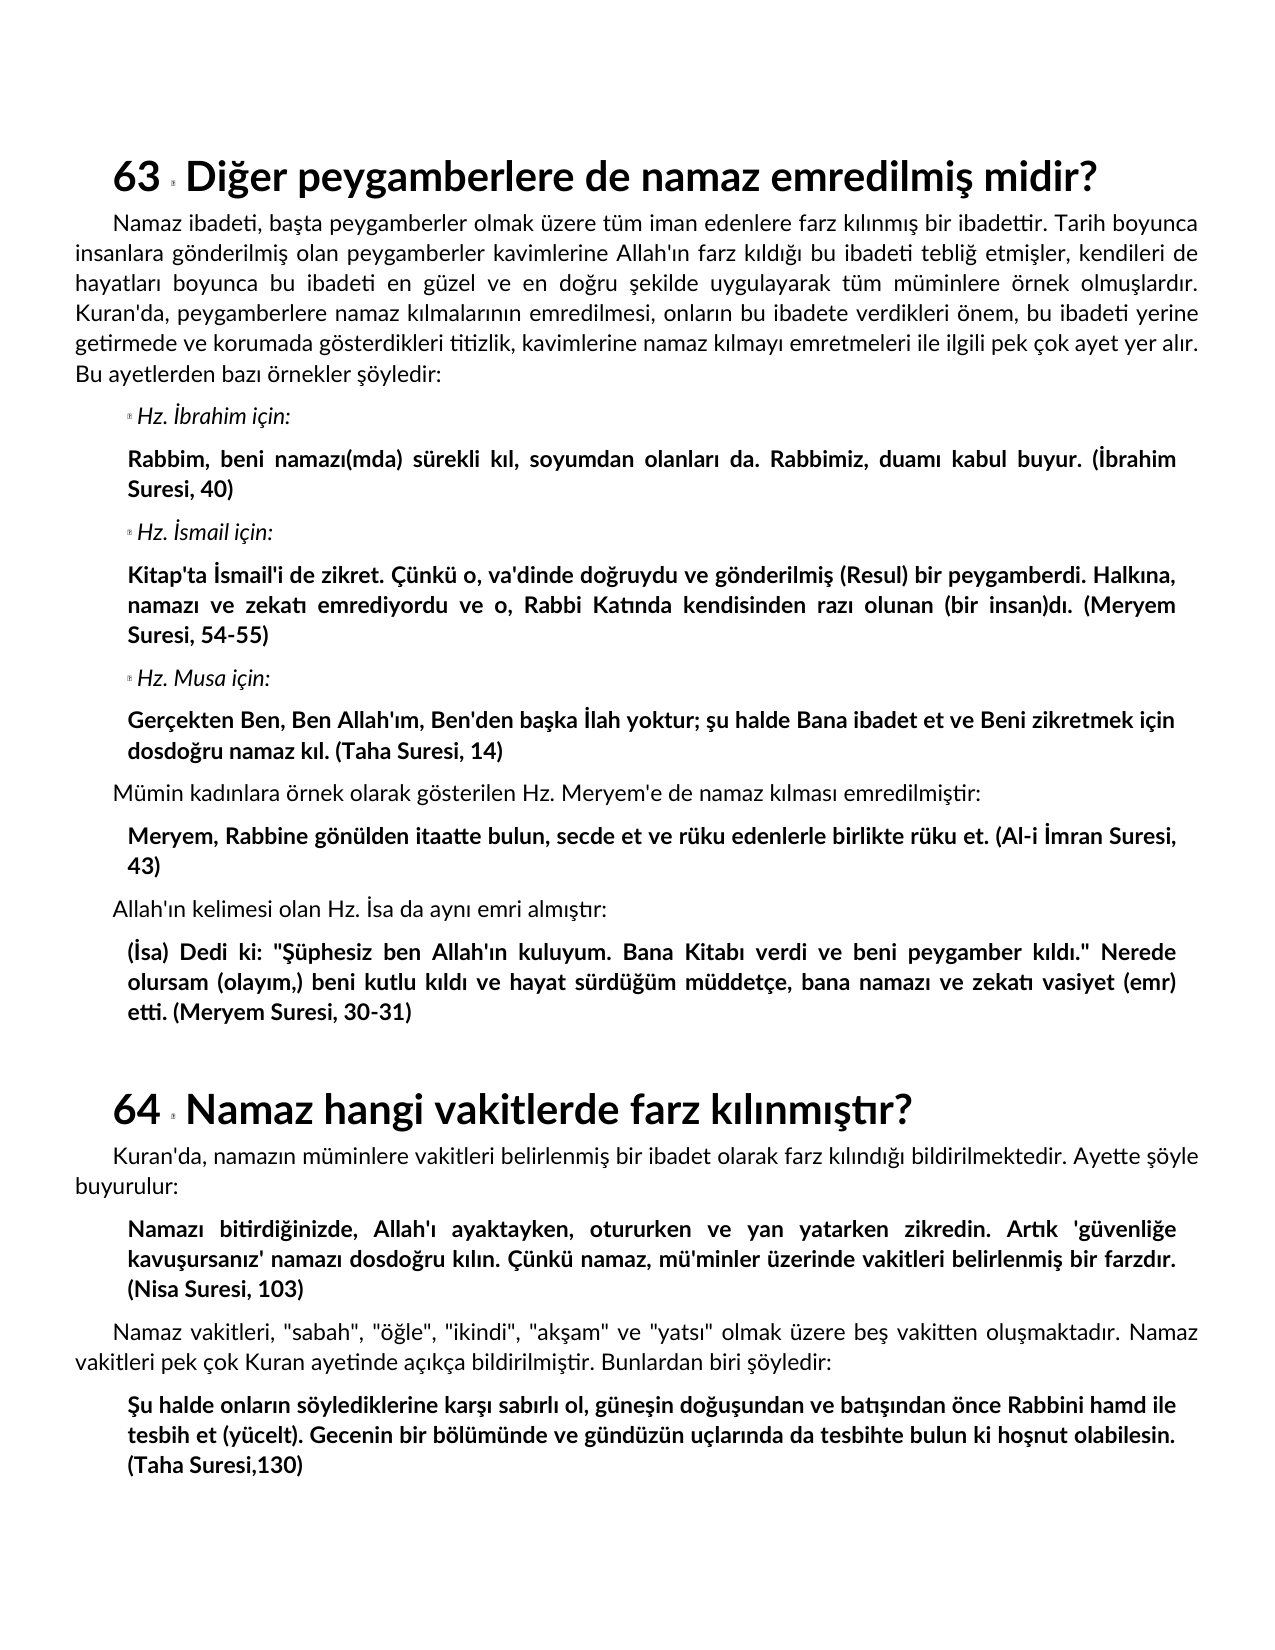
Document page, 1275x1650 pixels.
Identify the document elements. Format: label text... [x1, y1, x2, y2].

text Kuran'da, namazın müminlere vakitleri belirlenmiş bir ibadet olarak farz kılındığı bildirilmektedir. Ayette şöyle buyurulur: [75, 1142, 1200, 1199]
subtitle 64  Namaz hangi vakitlerde farz kılınmıştır? [112, 1083, 1200, 1133]
text  Hz. Musa için: [127, 663, 1177, 691]
text  Hz. İsmail için: [127, 518, 1177, 545]
text Namazı bitirdiğinizde, Allah'ı ayaktayken, otururken ve yan yatarken zikredin. Artık 'güvenliğe kavuşursanız' namazı dosdoğru kılın. Çünkü namaz, mü'minler üzerinde vakitleri belirlenmiş bir farzdır. (Nisa Suresi, 103) [127, 1214, 1177, 1302]
text Namaz ibadeti, başta peygamberler olmak üzere tüm iman edenlere farz kılınmış bir ibadettir. Tarih boyunca insanlara gönderilmiş olan peygamberler kavimlerine Allah'ın farz kıldığı bu ibadeti tebliğ etmişler, kendileri de hayatları boyunca bu ibadeti en güzel ve en doğru şekilde uygulayarak tüm müminlere örnek olmuşlardır. Kuran'da, peygamberlere namaz kılmalarının emredilmesi, onların bu ibadete verdikleri önem, bu ibadeti yerine getirmede ve korumada gösterdikleri titizlik, kavimlerine namaz kılmayı emretmeleri ile ilgili pek çok ayet yer alır. Bu ayetlerden bazı örnekler şöyledir: [75, 208, 1200, 387]
subtitle 63  Diğer peygamberlere de namaz emredilmiş midir? [112, 150, 1200, 200]
text Mümin kadınlara örnek olarak gösterilen Hz. Meryem'e de namaz kılması emredilmiştir: [75, 779, 1200, 807]
text Gerçekten Ben, Ben Allah'ım, Ben'den başka İlah yoktur; şu halde Bana ibadet et ve Beni zikretmek için dosdoğru namaz kıl. (Taha Suresi, 14) [127, 706, 1177, 764]
text Allah'ın kelimesi olan Hz. İsa da aynı emri almıştır: [75, 895, 1200, 922]
text Meryem, Rabbine gönülden itaatte bulun, secde et ve rüku edenlerle birlikte rüku et. (Al-i İmran Suresi, 43) [127, 822, 1177, 879]
text Namaz vakitleri, "sabah", "öğle", "ikindi", "akşam" ve "yatsı" olmak üzere beş vakitten oluşmaktadır. Namaz vakitleri pek çok Kuran ayetinde açıkça bildirilmiştir. Bunlardan biri şöyledir: [75, 1318, 1200, 1375]
text Rabbim, beni namazı(mda) sürekli kıl, soyumdan olanları da. Rabbimiz, duamı kabul buyur. (İbrahim Suresi, 40) [127, 445, 1177, 502]
text  Hz. İbrahim için: [127, 402, 1177, 429]
text Kitap'ta İsmail'i de zikret. Çünkü o, va'dinde doğruydu ve gönderilmiş (Resul) bir peygamberdi. Halkına, namazı ve zekatı emrediyordu ve o, Rabbi Katında kendisinden razı olunan (bir insan)dı. (Meryem Suresi, 54-55) [127, 560, 1177, 648]
text Şu halde onların söylediklerine karşı sabırlı ol, güneşin doğuşundan ve batışından önce Rabbini hamd ile tesbih et (yücelt). Gecenin bir bölümünde ve gündüzün uçlarında da tesbihte bulun ki hoşnut olabilesin. (Taha Suresi,130) [127, 1391, 1177, 1478]
text (İsa) Dedi ki: "Şüphesiz ben Allah'ın kuluyum. Bana Kitabı verdi ve beni peygamber kıldı." Nerede olursam (olayım,) beni kutlu kıldı ve hayat sürdüğüm müddetçe, bana namazı ve zekatı vasiyet (emr) etti. (Meryem Suresi, 30-31) [127, 937, 1177, 1025]
